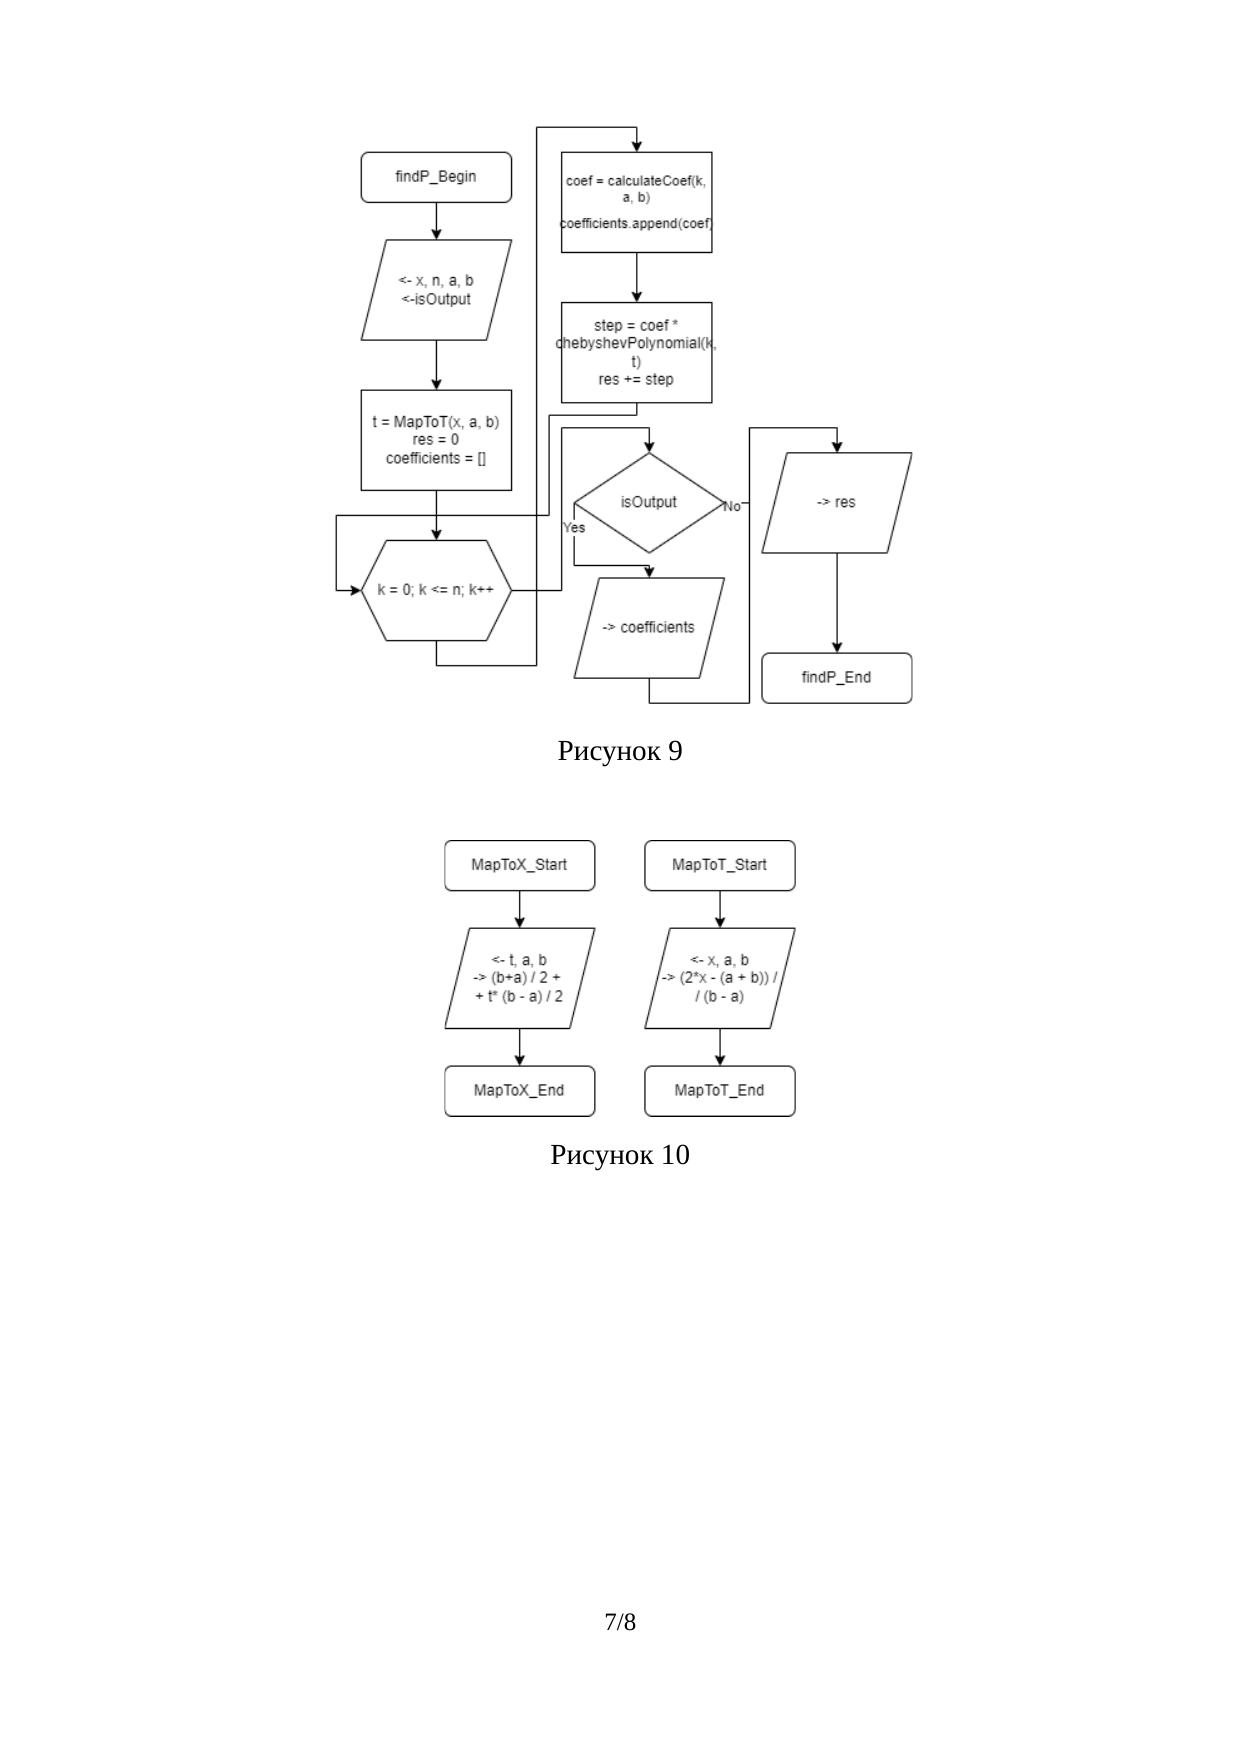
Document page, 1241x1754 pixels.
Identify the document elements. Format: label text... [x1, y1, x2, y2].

subtitle Рисунок 10 [118, 1137, 1122, 1171]
subtitle Рисунок 9 [118, 733, 1122, 767]
picture [444, 840, 796, 1117]
picture [327, 118, 913, 714]
